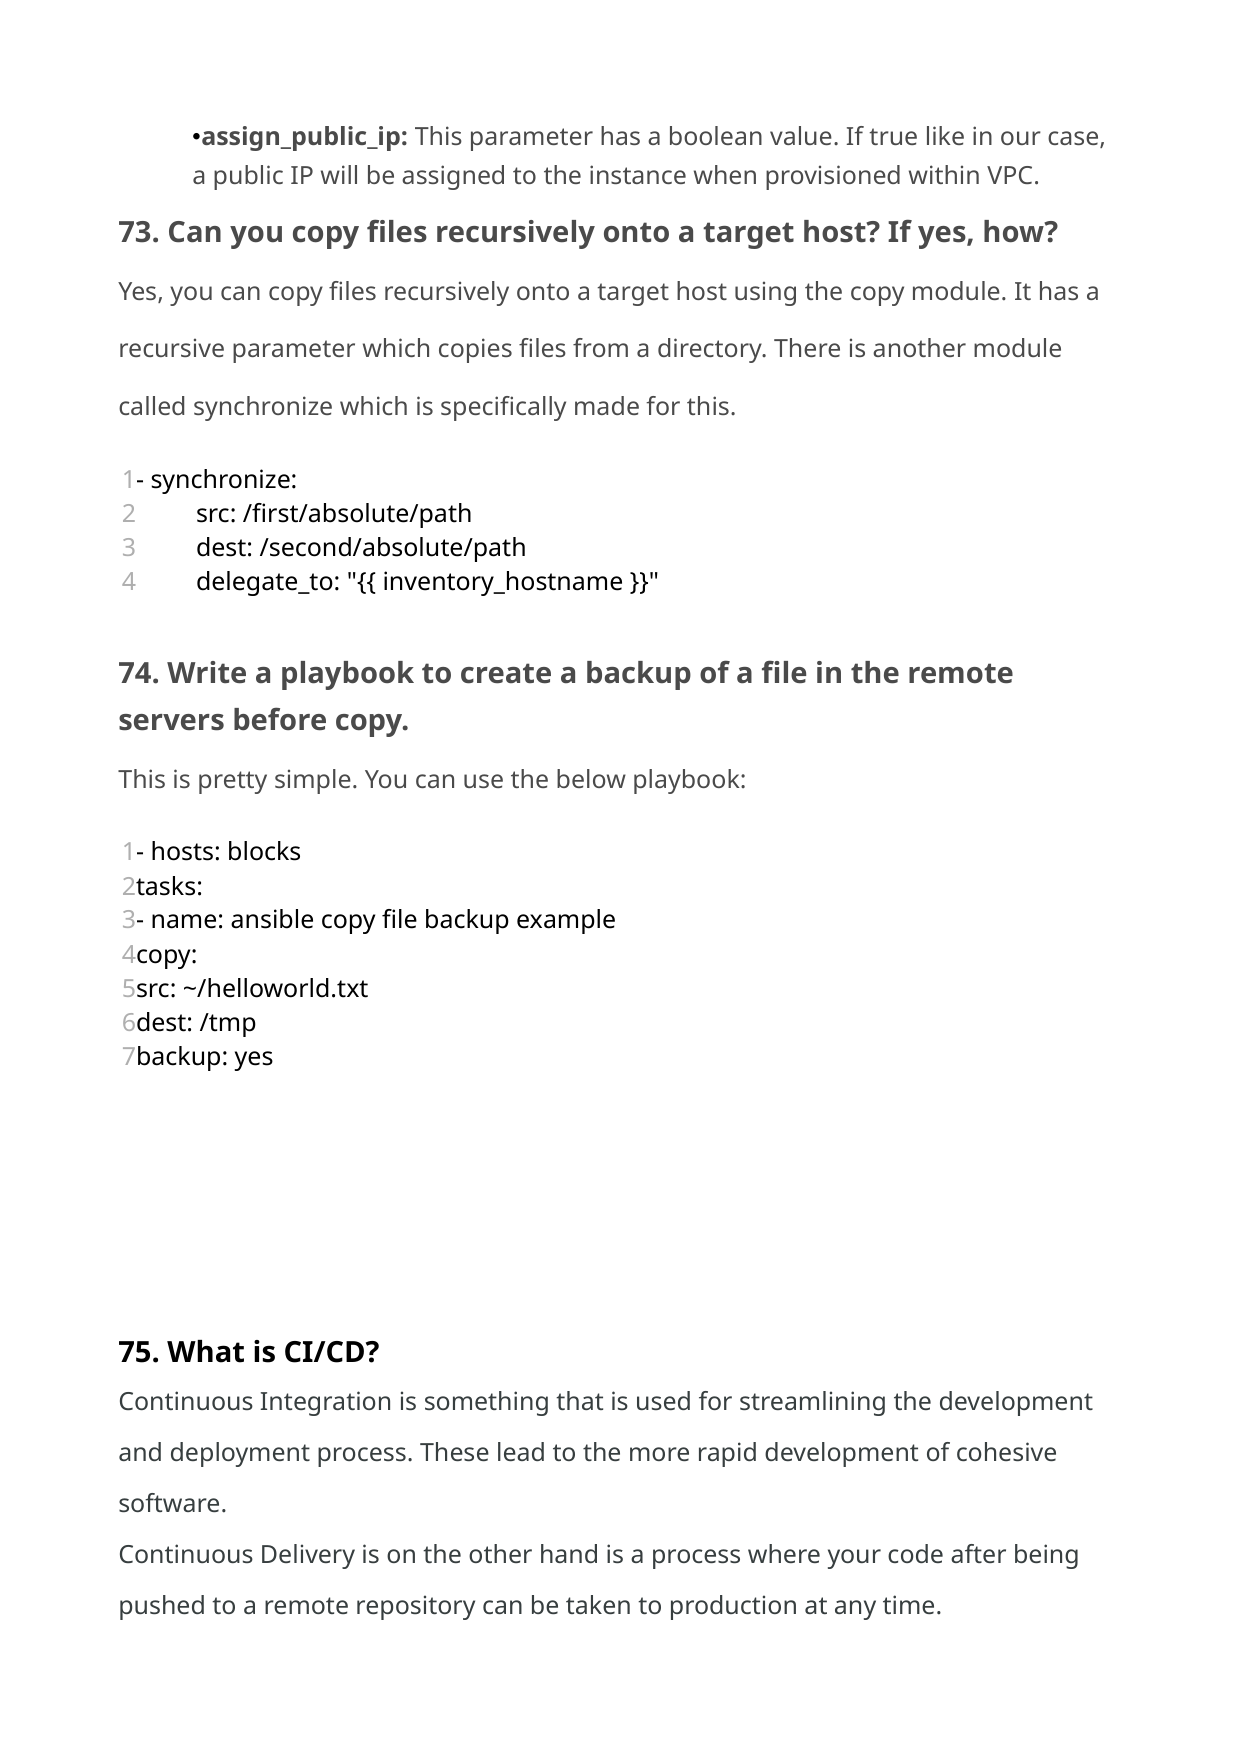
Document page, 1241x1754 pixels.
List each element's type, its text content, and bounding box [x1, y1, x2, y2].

table_header 1 2 3 4 5 6 7 [118, 834, 136, 1072]
table_header - synchronize: src: /first/absolute/path dest: /second/absolute/path delegate_to: "{{ inventory_hostname }}" [136, 461, 722, 598]
subtitle 73. Can you copy files recursively onto a target host? If yes, how? [118, 211, 1122, 251]
table_header - hosts: blocks tasks: - name: ansible copy file backup example copy: src: ~/helloworld.txt dest: /tmp backup: yes [136, 834, 657, 1072]
text This is pretty simple. You can use the below playbook: [118, 762, 1122, 796]
table_header 1 2 3 4 [118, 461, 136, 598]
list assign_public_ip: This parameter has a boolean value. If true like in our case, a public IP will be assigned to the instance when provisioned within VPC. [118, 118, 1122, 191]
subtitle 75. What is CI/CD? [118, 1331, 1122, 1371]
text Continuous Integration is something that is used for streamlining the development and deployment process. These lead to the more rapid development of cohesive software. Continuous Delivery is on the other hand is a process where your code after being pushed to a remote repository can be taken to production at any time. [118, 1383, 1122, 1622]
text Yes, you can copy files recursively onto a target host using the copy module. It has a recursive parameter which copies files from a directory. There is another module called synchronize which is specifically made for this. [118, 273, 1122, 423]
subtitle 74. Write a playbook to create a backup of a file in the remote servers before copy. [118, 652, 1122, 739]
